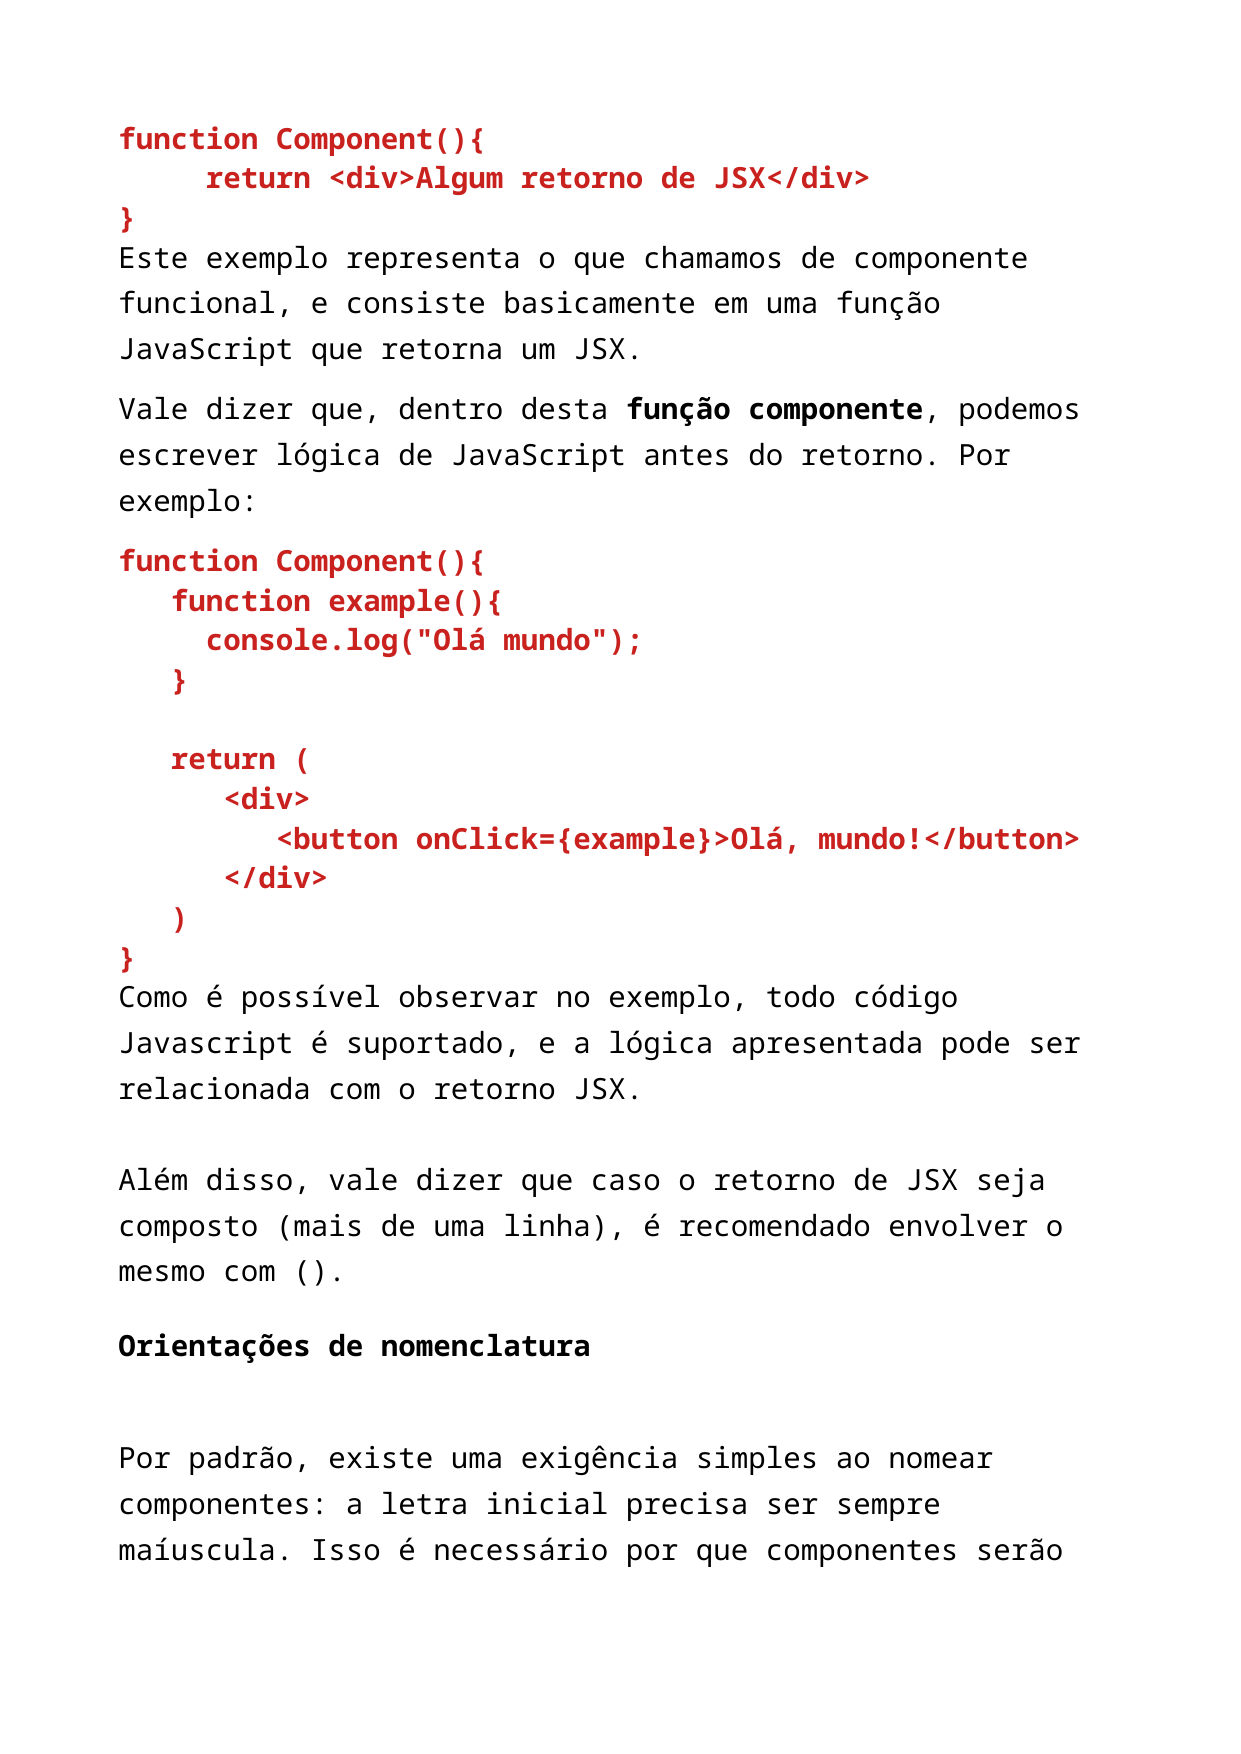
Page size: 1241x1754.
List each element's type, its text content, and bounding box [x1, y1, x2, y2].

text return ( [118, 738, 1122, 778]
text Este exemplo representa o que chamamos de componente funcional, e consiste basicamente em uma função JavaScript que retorna um JSX. [118, 237, 1122, 368]
text } [118, 937, 1122, 977]
text } [118, 659, 1122, 699]
text function Component(){ [118, 540, 1122, 580]
text ⁠<div> [118, 778, 1122, 818]
text ⁠ <button onClick={example}>Olá, mundo!</button> [118, 818, 1122, 858]
text Por padrão, existe uma exigência simples ao nomear componentes: a letra inicial precisa ser sempre maíuscula. Isso é necessário por que componentes serão [118, 1438, 1122, 1568]
text ⁠} [118, 197, 1122, 237]
text </div>⁠ [118, 858, 1122, 897]
text ⁠ console.log("Olá mundo"); [118, 619, 1122, 659]
text ⁠ [118, 699, 1122, 738]
text ⁠function Component(){ [118, 118, 1122, 158]
text Como é possível observar no exemplo, todo código Javascript é suportado, e a lógica apresentada pode ser relacionada com o retorno JSX. Além disso, vale dizer que caso o retorno de JSX seja composto (mais de uma linha), é recomendado envolver o mesmo com (). [118, 977, 1122, 1290]
text Vale dizer que, dentro desta função componente, podemos escrever lógica de JavaScript antes do retorno. Por exemplo: [118, 389, 1122, 519]
text ⁠ return <div>Algum retorno de JSX</div> [118, 158, 1122, 197]
text ) [118, 897, 1122, 937]
subtitle Orientações de nomenclatura⁠⁠ [118, 1325, 1122, 1365]
text ⁠ function example(){ [118, 580, 1122, 619]
